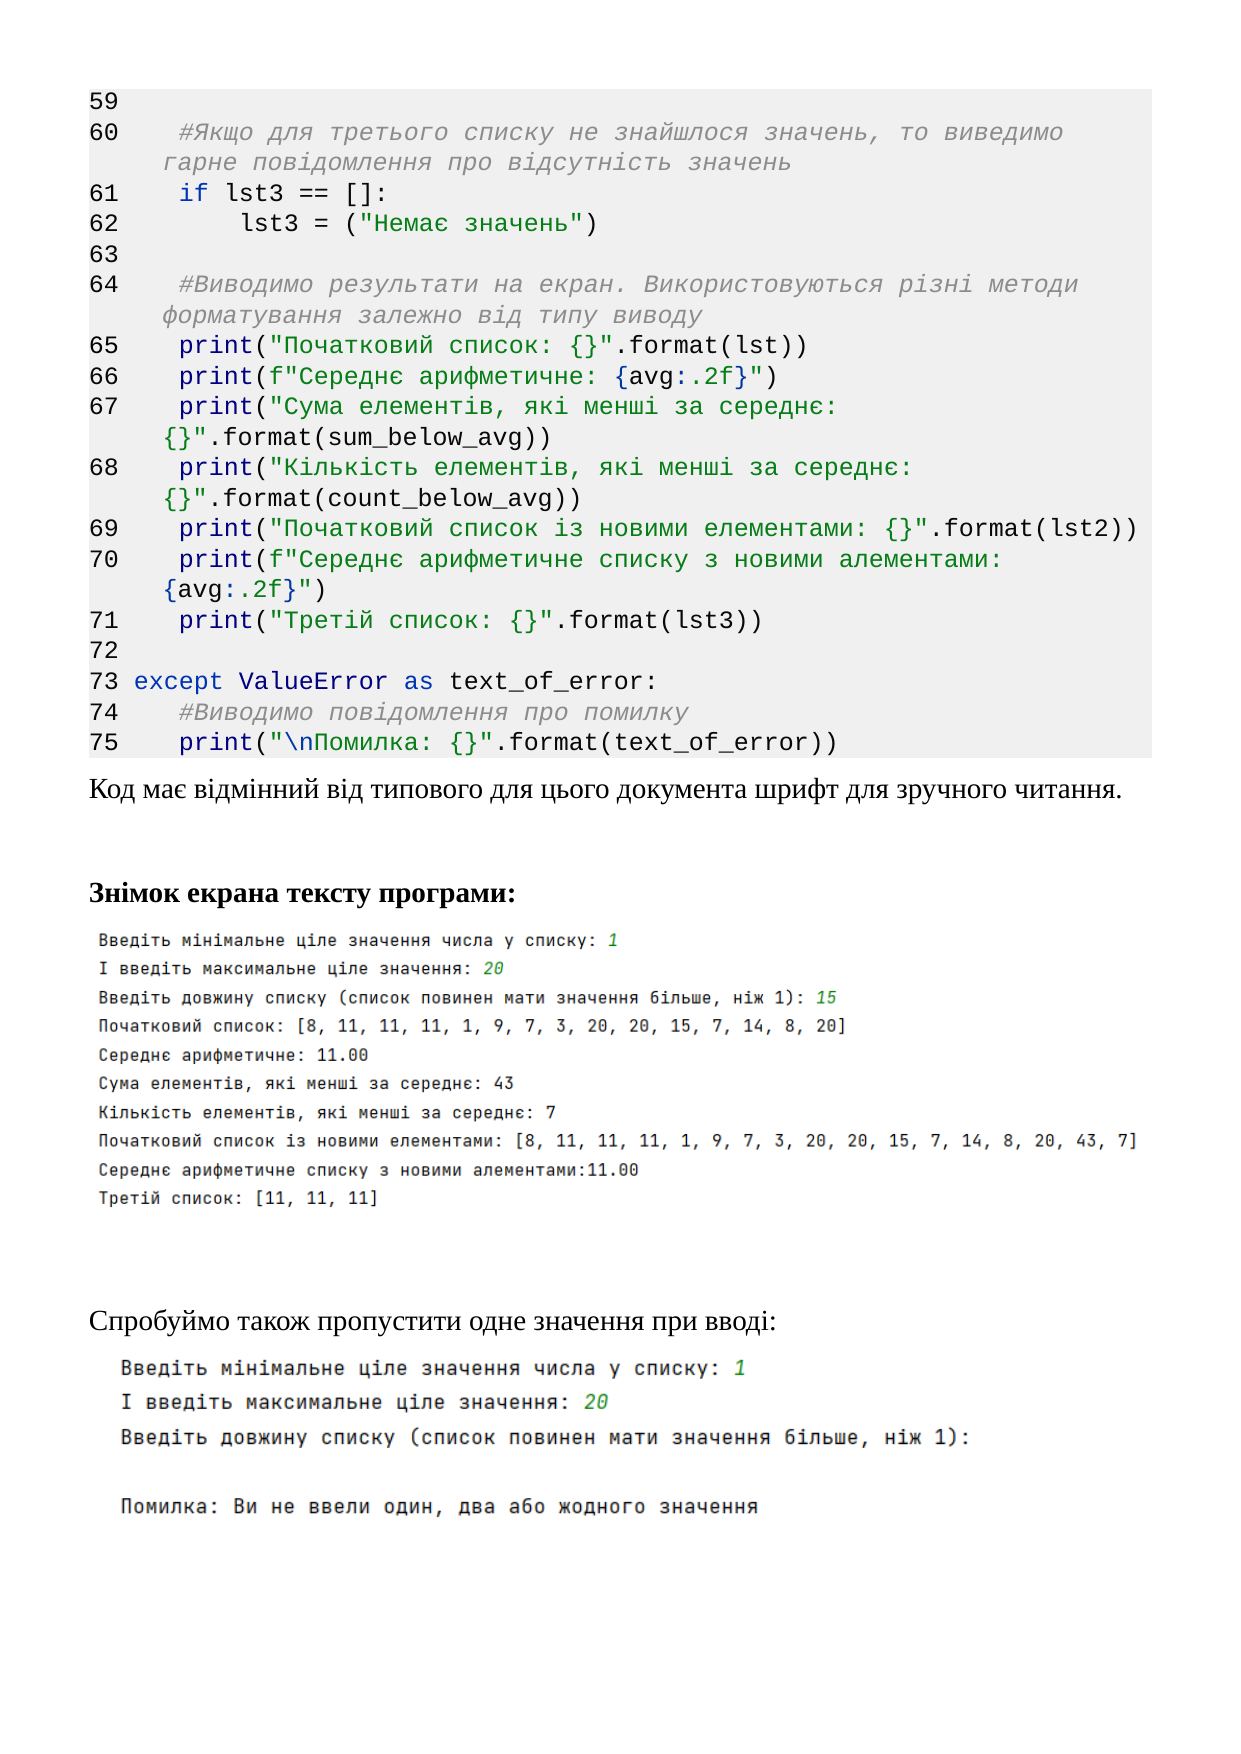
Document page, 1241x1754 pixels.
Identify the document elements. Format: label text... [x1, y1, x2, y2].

text Спробуймо також пропустити одне значення при вводі: [89, 1303, 1152, 1336]
text Код має відмінний від типового для цього документа шрифт для зручного читання. [89, 771, 1152, 804]
text 59 60 #Якщо для третього списку не знайшлося значень, то виведимо гарне повідомлення про відсутність значень 61 if lst3 == []: 62 lst3 = ("Немає значень") 63 64 #Виводимо результати на екран. Використовуються різні методи форматування залежно від типу виводу 65 print("Початковий список: {}".format(lst)) 66 print(f"Середнє арифметичне: {avg:.2f}") 67 print("Сума елементів, які менші за середнє: {}".format(sum_below_avg)) 68 print("Кількість елементів, які менші за середнє: {}".format(count_below_avg)) 69 print("Початковий список із новими елементами: {}".format(lst2)) 70 print(f"Середнє арифметичне списку з новими алементами: {avg:.2f}") 71 print("Третій список: {}".format(lst3)) 72 73 except ValueError as text_of_error: 74 #Виводимо повідомлення про помилку 75 print("\nПомилка: {}".format(text_of_error)) [89, 89, 1152, 758]
picture [88, 921, 1152, 1229]
picture [103, 1355, 1002, 1536]
text Знімок екрана тексту програми: [89, 875, 1152, 908]
